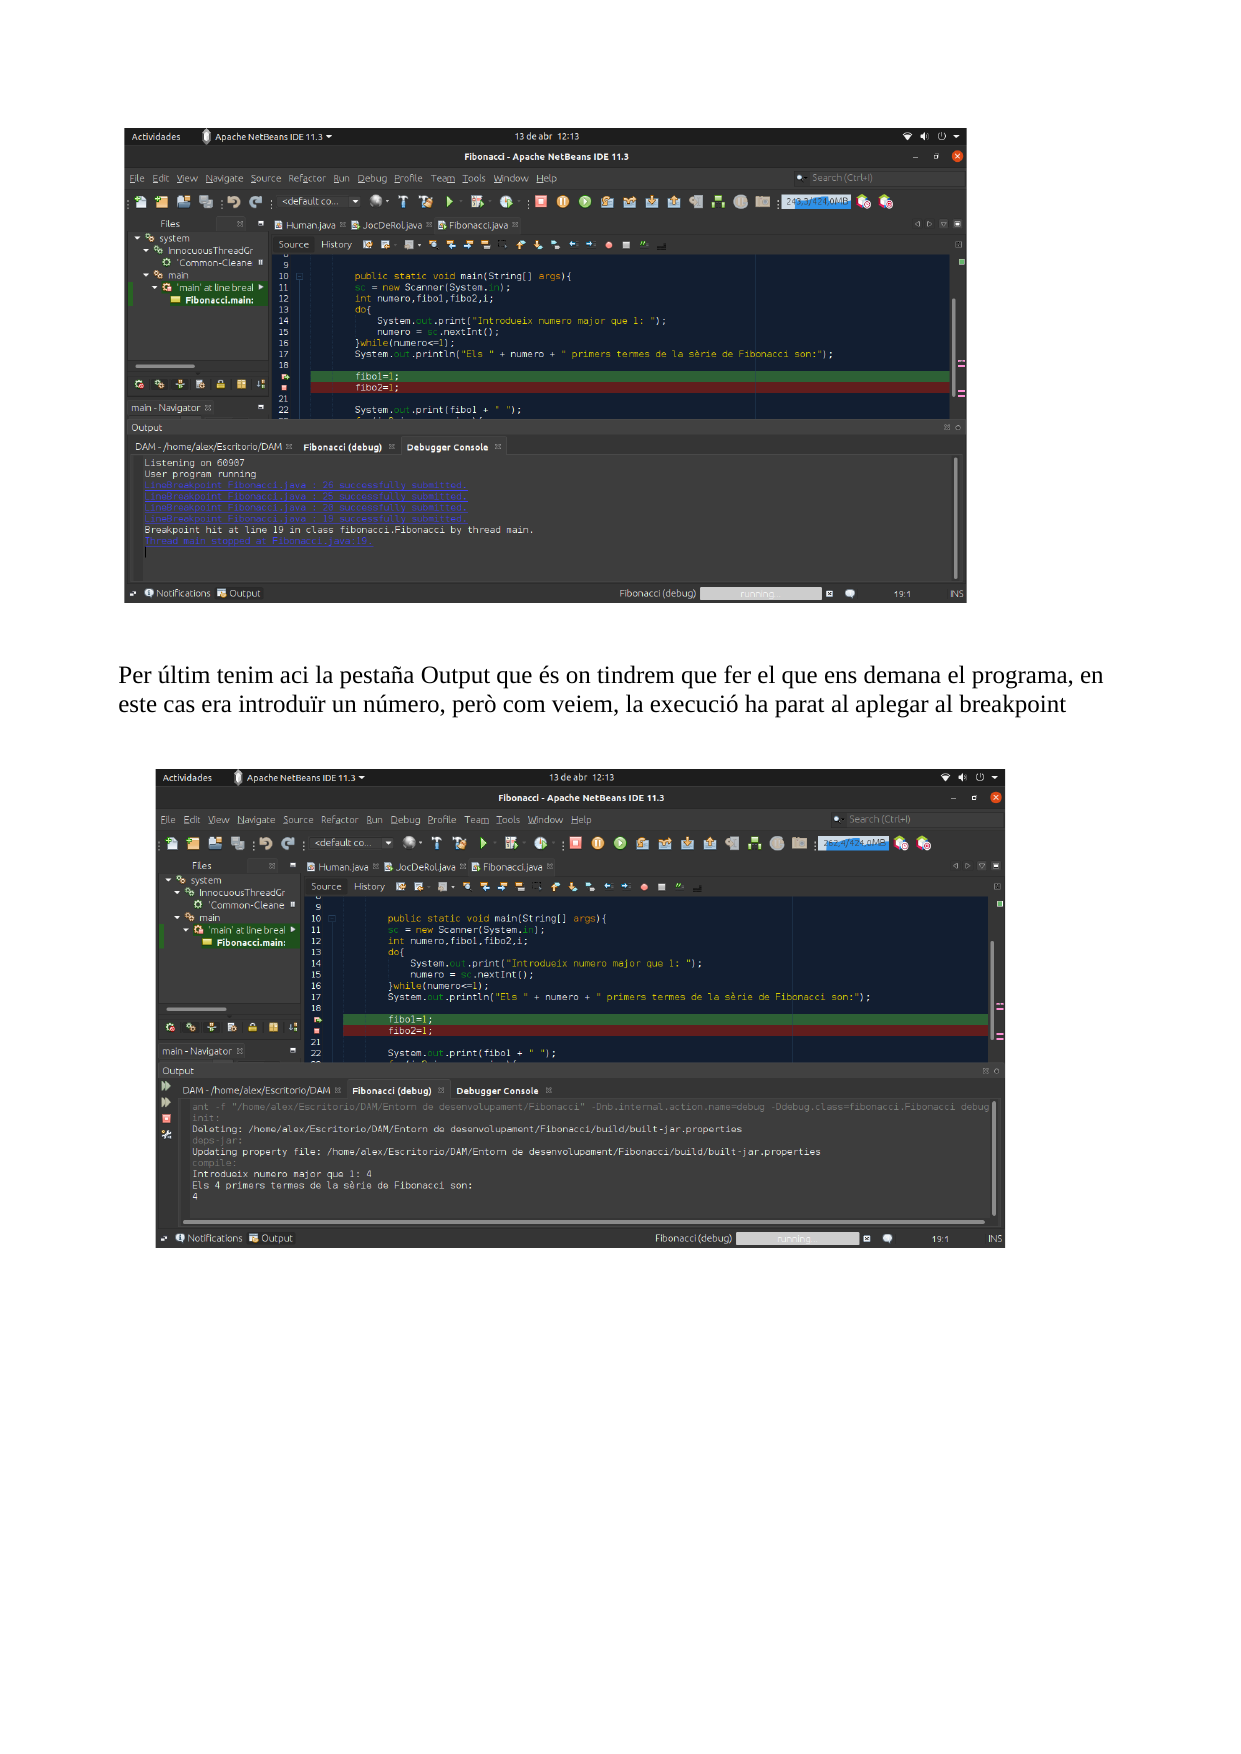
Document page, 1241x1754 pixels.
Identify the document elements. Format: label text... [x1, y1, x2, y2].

text Per últim tenim aci la pestaña Output que és on tindrem que fer el que ens demana el programa, en este cas era introduïr un número, però com veiem, la execució ha parat al aplegar al breakpoint [118, 661, 1122, 718]
